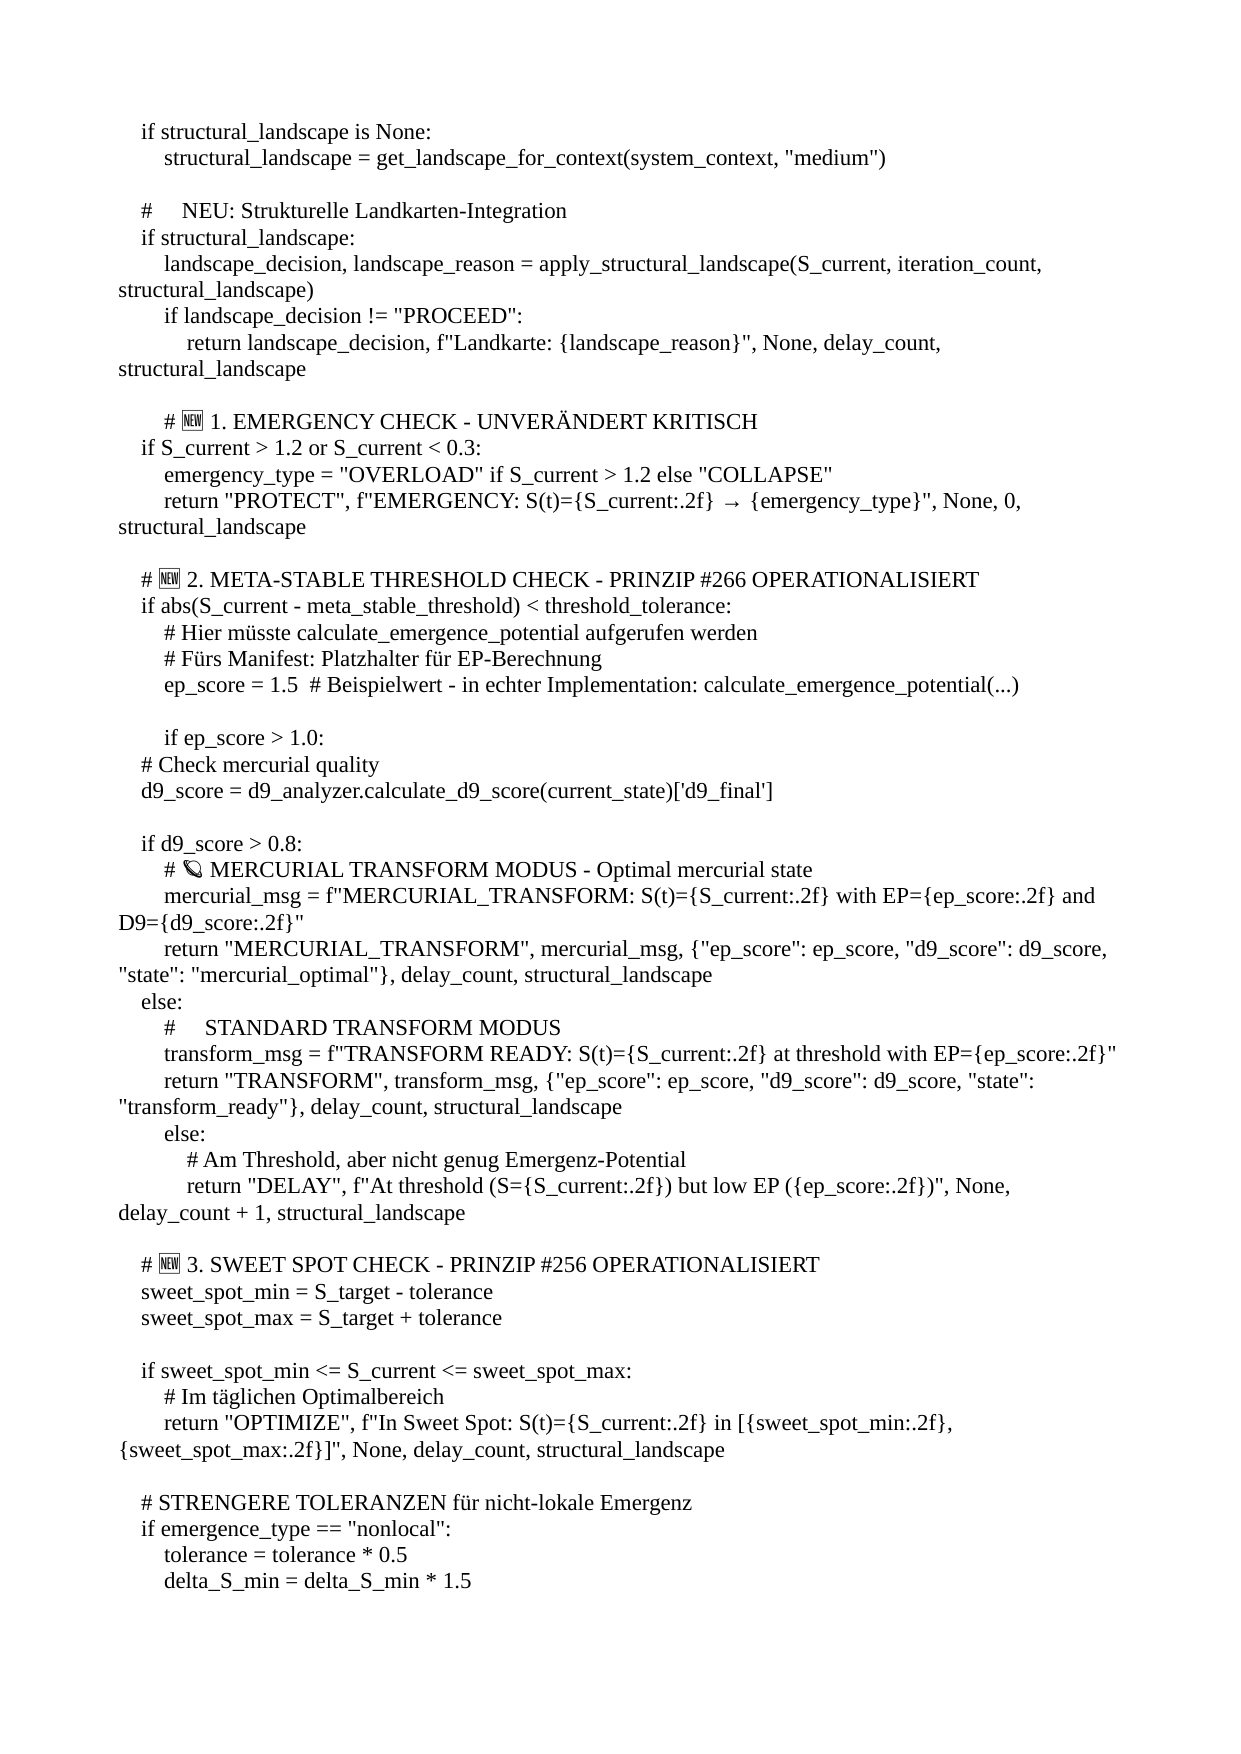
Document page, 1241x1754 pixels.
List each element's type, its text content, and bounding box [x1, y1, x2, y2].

text landscape_decision, landscape_reason = apply_structural_landscape(S_current, iteration_count, structural_landscape) [118, 250, 1122, 303]
text sweet_spot_min = S_target - tolerance [118, 1278, 1122, 1304]
text else: [118, 1119, 1122, 1146]
text return "MERCURIAL_TRANSFORM", mercurial_msg, {"ep_score": ep_score, "d9_score": d9_score, "state": "mercurial_optimal"}, delay_count, structural_landscape [118, 935, 1122, 988]
text transform_msg = f"TRANSFORM READY: S(t)={S_current:.2f} at threshold with EP={ep_score:.2f}" [118, 1041, 1122, 1067]
text # 🪐 MERCURIAL TRANSFORM MODUS - Optimal mercurial state [118, 856, 1122, 882]
text return "PROTECT", f"EMERGENCY: S(t)={S_current:.2f} → {emergency_type}", None, 0, structural_landscape [118, 487, 1122, 540]
text # 🆕 2. META-STABLE THRESHOLD CHECK - PRINZIP #266 OPERATIONALISIERT [118, 566, 1122, 592]
text else: [118, 988, 1122, 1014]
text delta_S_min = delta_S_min * 1.5 [118, 1568, 1122, 1594]
text # Check mercurial quality [118, 751, 1122, 777]
text d9_score = d9_analyzer.calculate_d9_score(current_state)['d9_final'] [118, 777, 1122, 803]
text ep_score = 1.5 # Beispielwert - in echter Implementation: calculate_emergence_potential(...) [118, 672, 1122, 698]
text # STRENGERE TOLERANZEN für nicht-lokale Emergenz [118, 1488, 1122, 1515]
text if d9_score > 0.8: [118, 830, 1122, 856]
text # Fürs Manifest: Platzhalter für EP-Berechnung [118, 645, 1122, 672]
text # 🆕 1. EMERGENCY CHECK - UNVERÄNDERT KRITISCH [118, 408, 1122, 434]
text if landscape_decision != "PROCEED": [118, 303, 1122, 329]
text # 🆕 3. SWEET SPOT CHECK - PRINZIP #256 OPERATIONALISIERT [118, 1251, 1122, 1278]
text return landscape_decision, f"Landkarte: {landscape_reason}", None, delay_count, structural_landscape [118, 329, 1122, 382]
text # 🌟 NEU: Strukturelle Landkarten-Integration [118, 197, 1122, 223]
text # Hier müsste calculate_emergence_potential aufgerufen werden [118, 619, 1122, 645]
text return "TRANSFORM", transform_msg, {"ep_score": ep_score, "d9_score": d9_score, "state": "transform_ready"}, delay_count, structural_landscape [118, 1067, 1122, 1119]
text structural_landscape = get_landscape_for_context(system_context, "medium") [118, 144, 1122, 171]
text if ep_score > 1.0: [118, 724, 1122, 751]
text if structural_landscape: [118, 223, 1122, 250]
text if sweet_spot_min <= S_current <= sweet_spot_max: [118, 1357, 1122, 1383]
text emergency_type = "OVERLOAD" if S_current > 1.2 else "COLLAPSE" [118, 461, 1122, 487]
text if structural_landscape is None: [118, 118, 1122, 144]
text if emergence_type == "nonlocal": [118, 1515, 1122, 1541]
text # Im täglichen Optimalbereich [118, 1383, 1122, 1409]
text sweet_spot_max = S_target + tolerance [118, 1304, 1122, 1330]
text mercurial_msg = f"MERCURIAL_TRANSFORM: S(t)={S_current:.2f} with EP={ep_score:.2f} and D9={d9_score:.2f}" [118, 882, 1122, 935]
text if S_current > 1.2 or S_current < 0.3: [118, 434, 1122, 461]
text return "DELAY", f"At threshold (S={S_current:.2f}) but low EP ({ep_score:.2f})", None, delay_count + 1, structural_landscape [118, 1172, 1122, 1225]
text tolerance = tolerance * 0.5 [118, 1541, 1122, 1568]
text if abs(S_current - meta_stable_threshold) < threshold_tolerance: [118, 592, 1122, 619]
text return "OPTIMIZE", f"In Sweet Spot: S(t)={S_current:.2f} in [{sweet_spot_min:.2f}, {sweet_spot_max:.2f}]", None, delay_count, structural_landscape [118, 1409, 1122, 1462]
text # Am Threshold, aber nicht genug Emergenz-Potential [118, 1146, 1122, 1172]
text # 🔥 STANDARD TRANSFORM MODUS [118, 1014, 1122, 1041]
